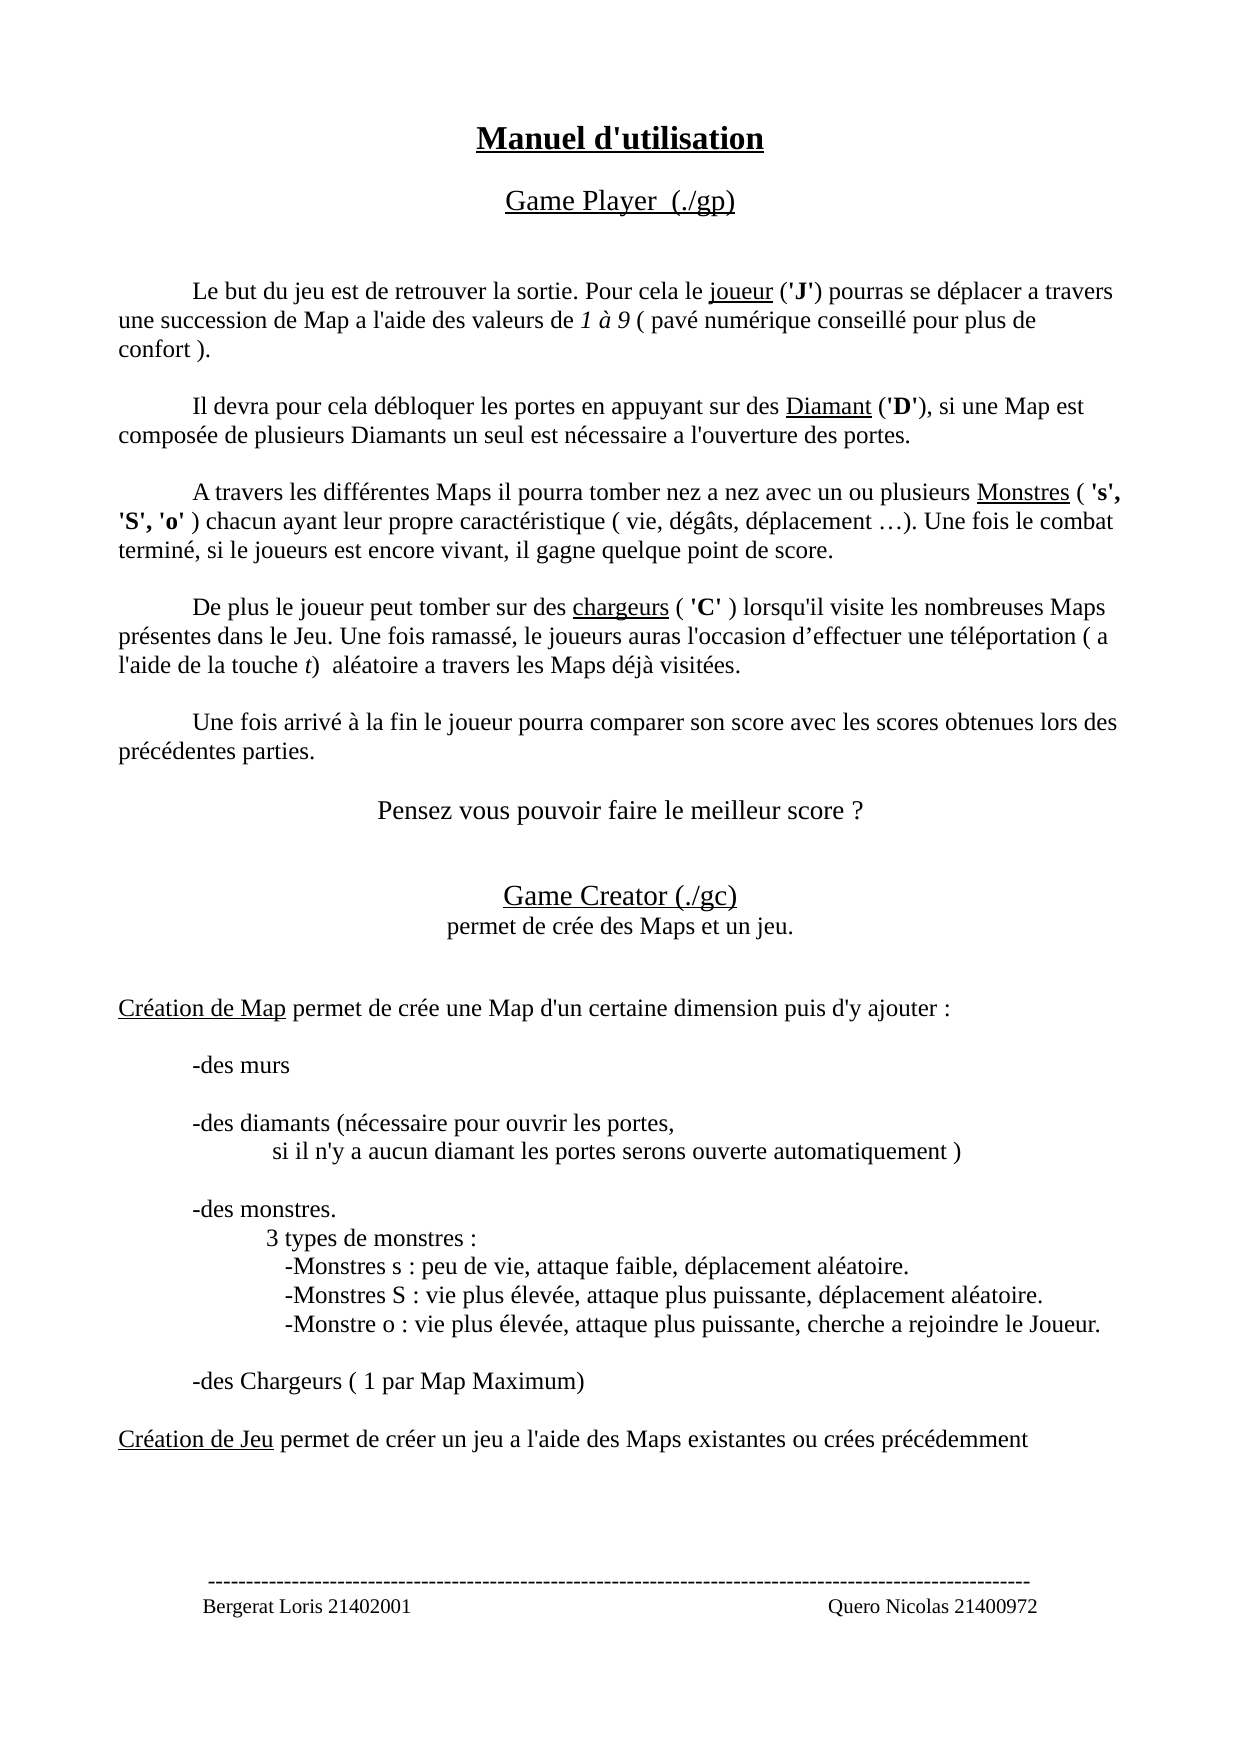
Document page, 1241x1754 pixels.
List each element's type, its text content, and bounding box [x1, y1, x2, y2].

text Le but du jeu est de retrouver la sortie. Pour cela le joueur ('J') pourras se déplacer a travers une succession de Map a l'aide des valeurs de 1 à 9 ( pavé numérique conseillé pour plus de confort ). [118, 276, 1122, 362]
text Game Player (./gp) [118, 183, 1122, 216]
text 3 types de monstres : [118, 1223, 1122, 1251]
text Création de Jeu permet de créer un jeu a l'aide des Maps existantes ou crées précédemment [118, 1424, 1122, 1453]
text -des diamants (nécessaire pour ouvrir les portes, [118, 1108, 1122, 1136]
text -des murs [118, 1050, 1122, 1079]
text Game Creator (./gc) [118, 878, 1122, 911]
text Pensez vous pouvoir faire le meilleur score ? [118, 794, 1122, 825]
text -Monstres S : vie plus élevée, attaque plus puissante, déplacement aléatoire. [118, 1280, 1122, 1309]
text si il n'y a aucun diamant les portes serons ouverte automatiquement ) [118, 1136, 1122, 1165]
text A travers les différentes Maps il pourra tomber nez a nez avec un ou plusieurs Monstres ( 's', 'S', 'o' ) chacun ayant leur propre caractéristique ( vie, dégâts, déplacement …). Une fois le combat terminé, si le joueurs est encore vivant, il gagne quelque point de score. De plus le joueur peut tomber sur des chargeurs ( 'C' ) lorsqu'il visite les nombreuses Maps présentes dans le Jeu. Une fois ramassé, le joueurs auras l'occasion d’effectuer une téléportation ( a l'aide de la touche t) aléatoire a travers les Maps déjà visitées. [118, 477, 1122, 679]
text permet de crée des Maps et un jeu. [118, 911, 1122, 940]
text -Monstre o : vie plus élevée, attaque plus puissante, cherche a rejoindre le Joueur. [118, 1309, 1122, 1338]
text Une fois arrivé à la fin le joueur pourra comparer son score avec les scores obtenues lors des précédentes parties. [118, 707, 1122, 765]
text -Monstres s : peu de vie, attaque faible, déplacement aléatoire. [118, 1251, 1122, 1280]
text Manuel d'utilisation [118, 118, 1122, 156]
text Il devra pour cela débloquer les portes en appuyant sur des Diamant ('D'), si une Map est composée de plusieurs Diamants un seul est nécessaire a l'ouverture des portes. [118, 391, 1122, 449]
text Création de Map permet de crée une Map d'un certaine dimension puis d'y ajouter : [118, 993, 1122, 1021]
text -des Chargeurs ( 1 par Map Maximum) [118, 1366, 1122, 1395]
text Bergerat Loris 21402001 Quero Nicolas 21400972 [118, 1594, 1122, 1618]
text ------------------------------------------------------------------------------------------------------------ [118, 1568, 1122, 1594]
text -des monstres. [118, 1194, 1122, 1223]
